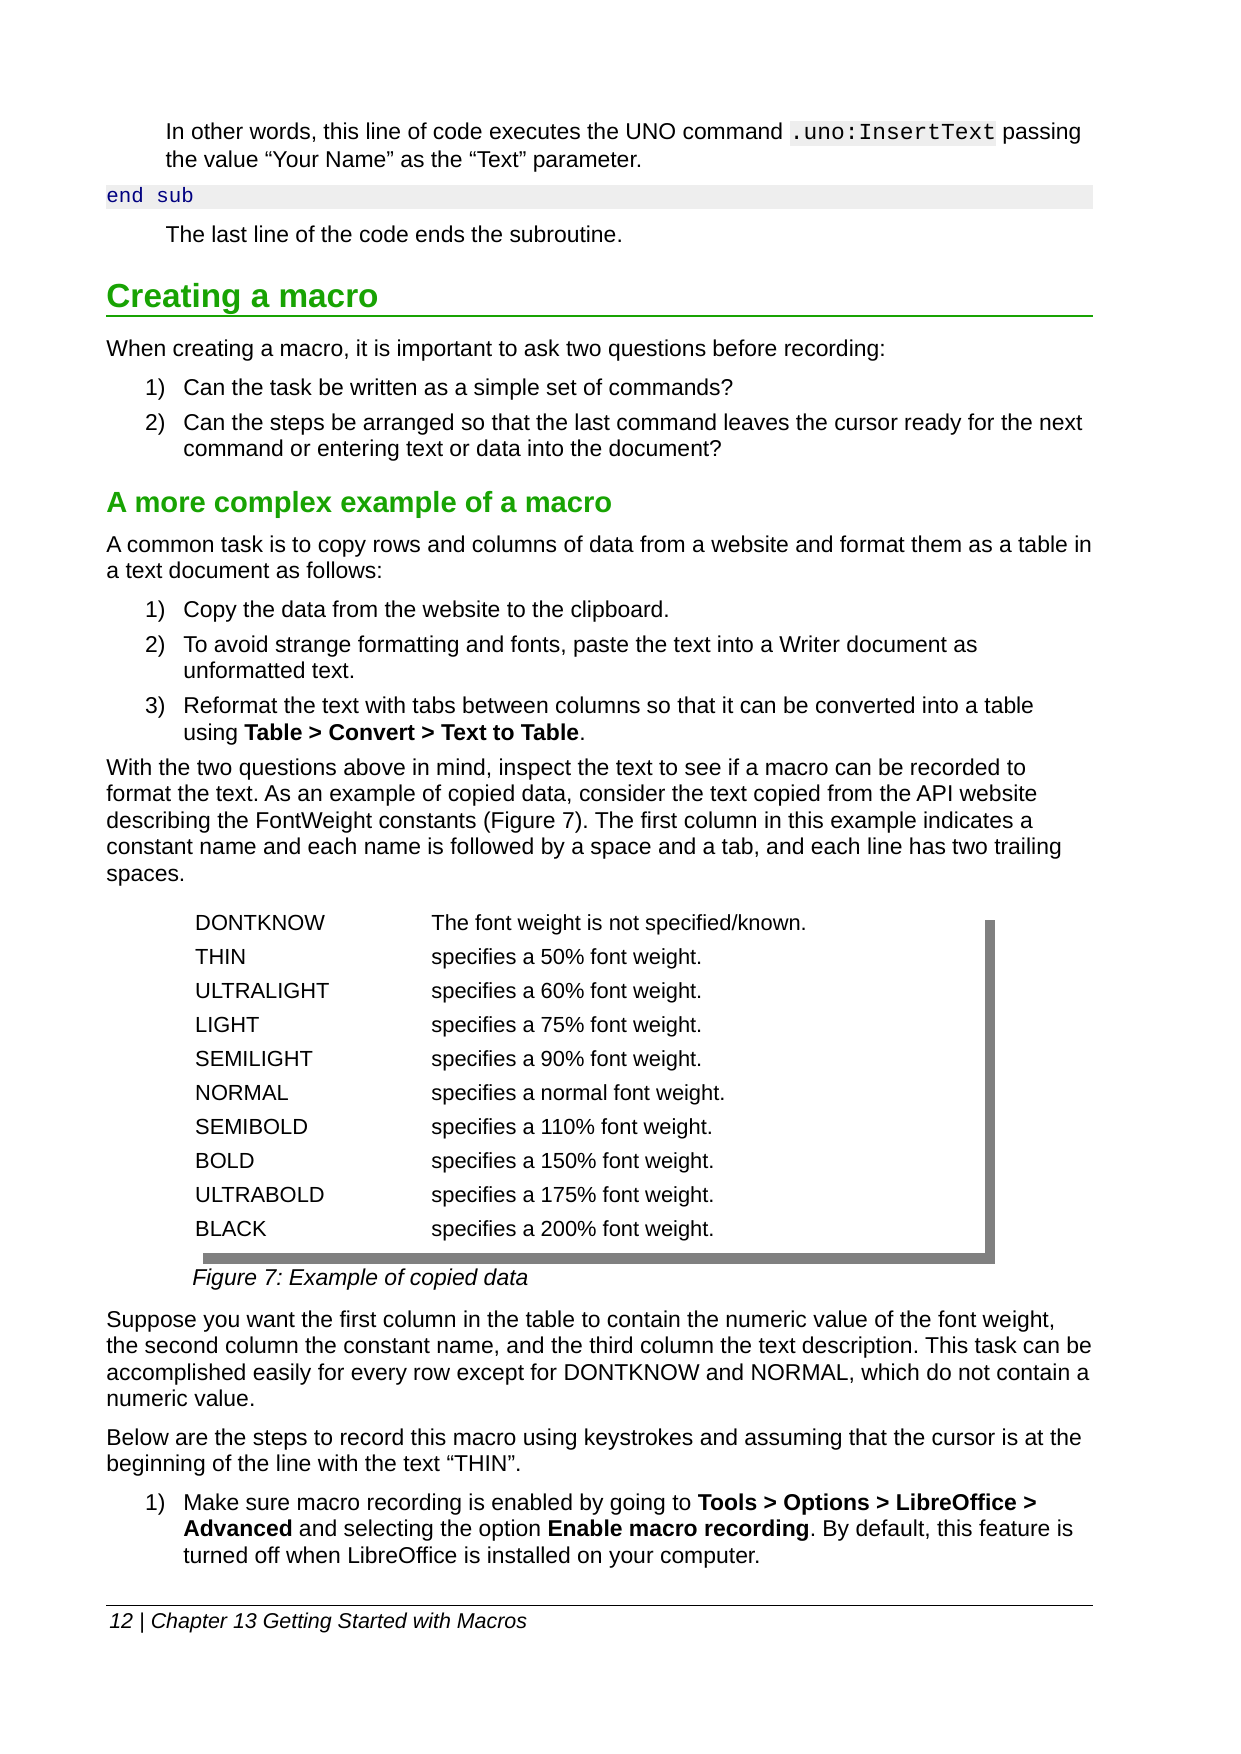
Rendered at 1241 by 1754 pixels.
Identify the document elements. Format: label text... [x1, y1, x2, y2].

table_cell SEMIBOLD [195, 1114, 431, 1148]
table_cell specifies a 50% font weight. [431, 944, 982, 978]
table_cell BLACK [195, 1216, 431, 1250]
text With the two questions above in mind, inspect the text to see if a macro can be recorded to format the text. As an example of copied data, consider the text copied from the API website describing the FontWeight constants (Figure 7). The first column in this example indicates a constant name and each name is followed by a space and a tab, and each line has two trailing spaces. [106, 754, 1093, 886]
list Can the steps be arranged so that the last command leaves the cursor ready for the next command or entering text or data into the document? [165, 409, 1093, 462]
text Figure 7: Example of copied data [192, 1264, 1007, 1290]
table_cell specifies a 75% font weight. [431, 1012, 982, 1046]
table_header The font weight is not specified/known. [431, 910, 982, 943]
list Reformat the text with tabs between columns so that it can be converted into a table using Table > Convert > Text to Table. [165, 692, 1093, 745]
table_header DONTKNOW [195, 910, 431, 943]
text The last line of the code ends the subroutine. [165, 221, 1093, 247]
table_cell BOLD [195, 1148, 431, 1182]
text end sub [106, 185, 1093, 209]
table_cell THIN [195, 944, 431, 978]
list Copy the data from the website to the clipboard. [165, 596, 1093, 622]
table_cell ULTRABOLD [195, 1182, 431, 1216]
table_cell specifies a 60% font weight. [431, 978, 982, 1012]
subtitle Creating a macro [106, 277, 1093, 315]
text A common task is to copy rows and columns of data from a website and format them as a table in a text document as follows: [106, 531, 1093, 583]
text In other words, this line of code executes the UNO command .uno:InsertText passing the value “Your Name” as the “Text” parameter. [165, 118, 1093, 173]
table_cell NORMAL [195, 1080, 431, 1114]
table_cell specifies a 200% font weight. [431, 1216, 982, 1250]
table_cell specifies a 150% font weight. [431, 1148, 982, 1182]
text Suppose you want the first column in the table to contain the numeric value of the font weight, the second column the constant name, and the third column the text description. This task can be accomplished easily for every row except for DONTKNOW and NORMAL, which do not contain a numeric value. [106, 1306, 1093, 1411]
table_cell SEMILIGHT [195, 1046, 431, 1080]
table_cell LIGHT [195, 1012, 431, 1046]
list Can the task be written as a simple set of commands? [165, 374, 1093, 400]
list To avoid strange formatting and fonts, paste the text into a Writer document as unformatted text. [165, 631, 1093, 684]
table_cell specifies a normal font weight. [431, 1080, 982, 1114]
table_cell ULTRALIGHT [195, 978, 431, 1012]
text When creating a macro, it is important to ask two questions before recording: [106, 335, 1093, 361]
subtitle A more complex example of a macro [106, 485, 1093, 519]
table_cell specifies a 110% font weight. [431, 1114, 982, 1148]
text Below are the steps to record this macro using keystrokes and assuming that the cursor is at the beginning of the line with the text “THIN”. [106, 1424, 1093, 1476]
table_cell specifies a 90% font weight. [431, 1046, 982, 1080]
table_cell specifies a 175% font weight. [431, 1182, 982, 1216]
list Make sure macro recording is enabled by going to Tools > Options > LibreOffice > Advanced and selecting the option Enable macro recording. By default, this feature is turned off when LibreOffice is installed on your computer. [165, 1489, 1093, 1568]
